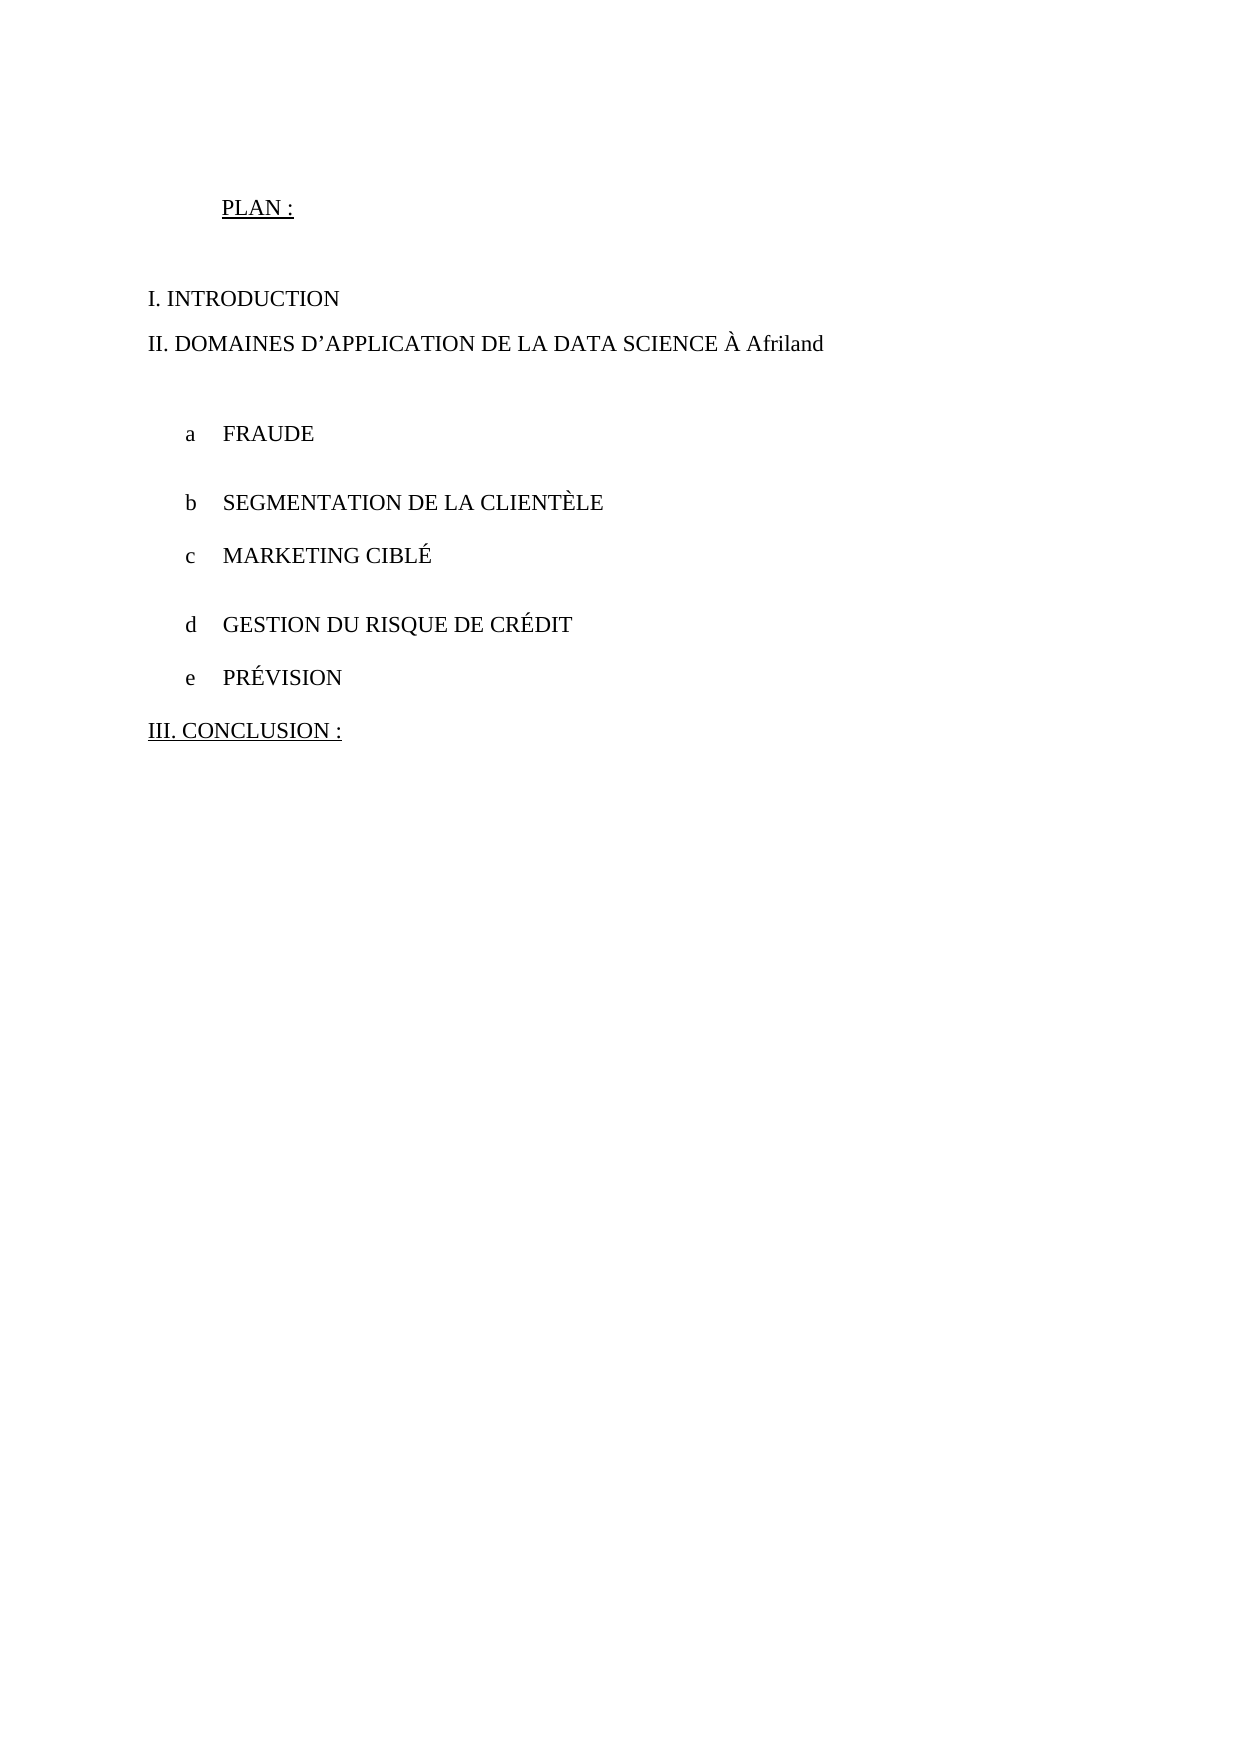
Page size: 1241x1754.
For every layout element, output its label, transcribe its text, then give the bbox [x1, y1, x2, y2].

text II. DOMAINES D’APPLICATION DE LA DATA SCIENCE À Afriland [148, 330, 1093, 356]
text I. INTRODUCTION [148, 285, 1093, 311]
list FRAUDE [185, 420, 1093, 446]
text PLAN : [148, 194, 1093, 221]
list GESTION DU RISQUE DE CRÉDIT [185, 611, 1093, 638]
text III. CONCLUSION : [148, 717, 1093, 743]
list SEGMENTATION DE LA CLIENTÈLE [185, 489, 1093, 516]
list MARKETING CIBLÉ [185, 542, 1093, 568]
list PRÉVISION [185, 664, 1093, 691]
